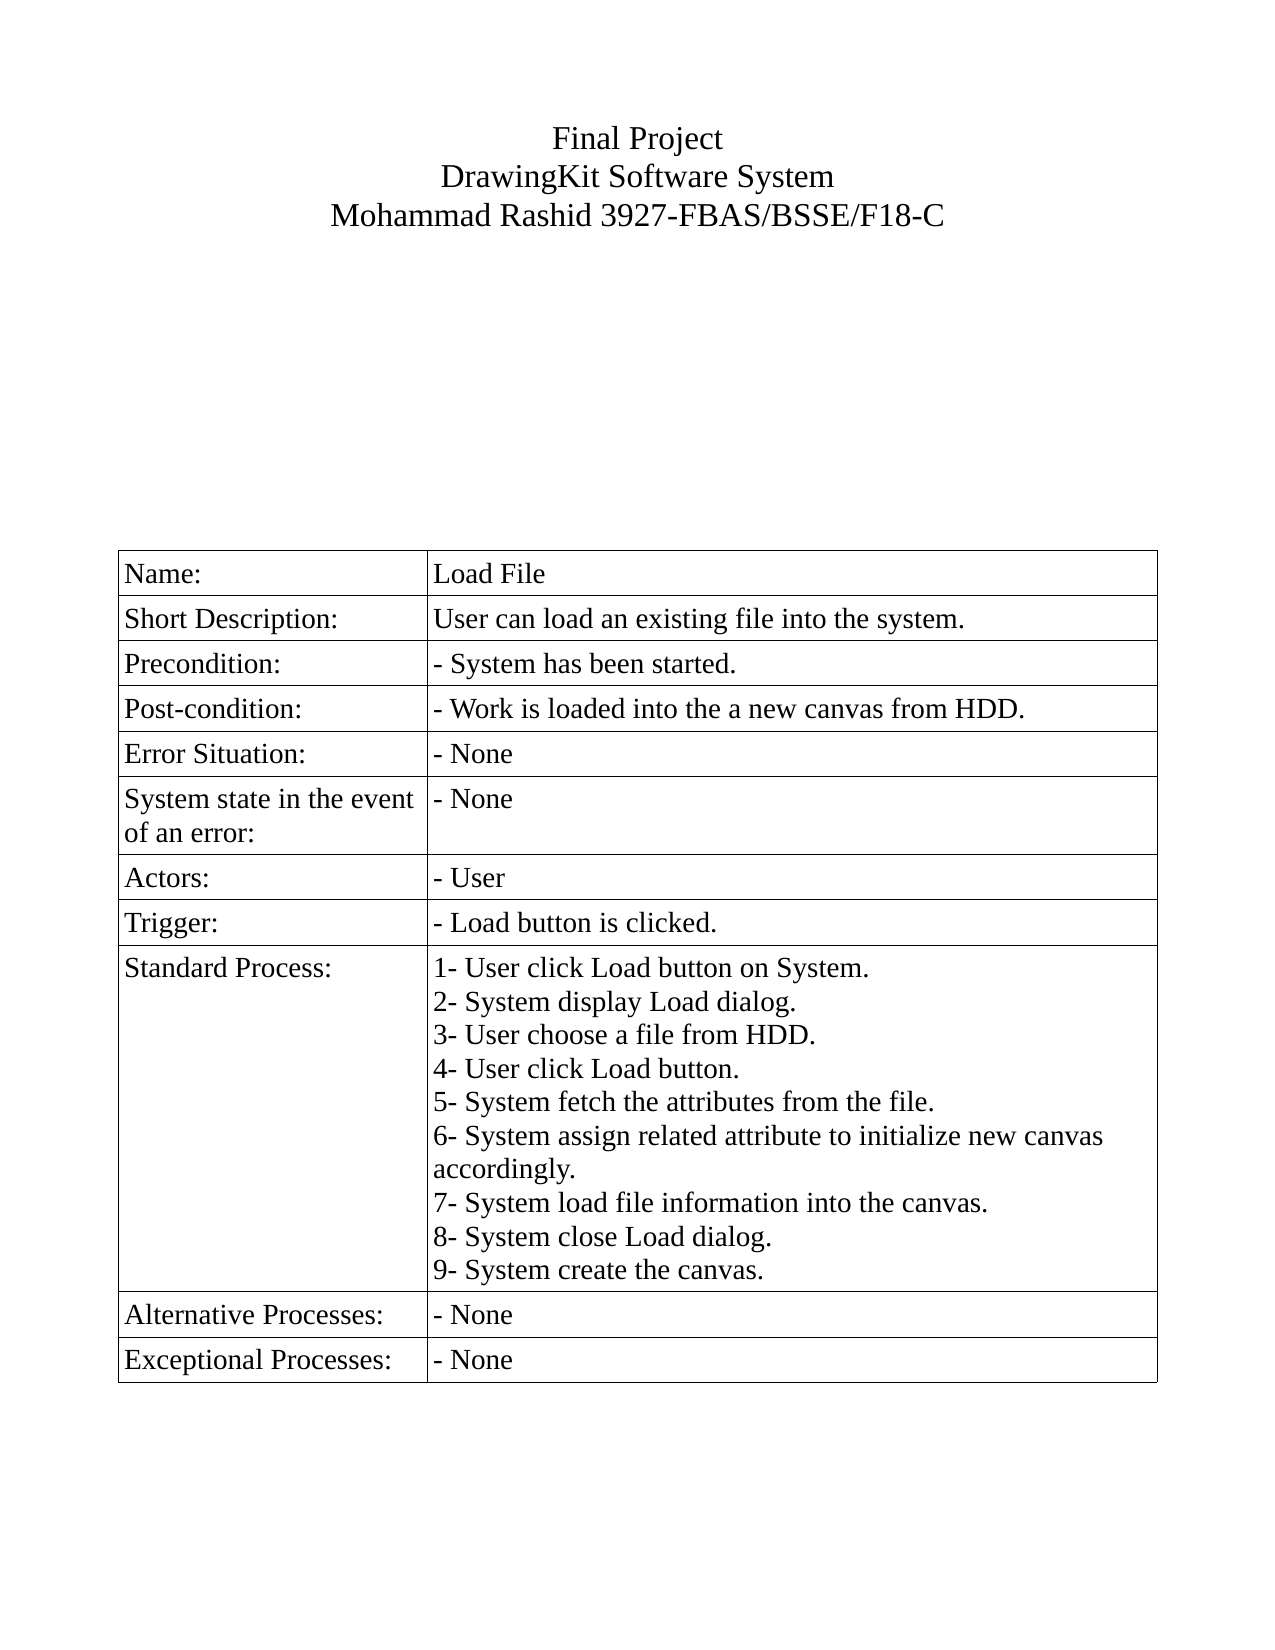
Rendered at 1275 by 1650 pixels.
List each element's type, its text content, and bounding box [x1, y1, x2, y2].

table_cell - None [428, 732, 1157, 776]
table_cell Alternative Processes: [119, 1292, 427, 1337]
table_cell Standard Process: [119, 946, 427, 1291]
table_cell - None [428, 1292, 1157, 1337]
table_cell Error Situation: [119, 732, 427, 776]
table_cell - None [428, 777, 1157, 854]
table_cell - None [428, 1338, 1157, 1382]
table_cell System state in the event of an error: [119, 777, 427, 854]
table_cell 1- User click Load button on System. 2- System display Load dialog. 3- User choose a file from HDD. 4- User click Load button. 5- System fetch the attributes from the file. 6- System assign related attribute to initialize new canvas accordingly. 7- System load file information into the canvas. 8- System close Load dialog. 9- System create the canvas. [428, 946, 1157, 1291]
table_cell Post-condition: [119, 686, 427, 731]
table_cell - Work is loaded into the a new canvas from HDD. [428, 686, 1157, 731]
table_cell Short Description: [119, 596, 427, 640]
table_cell Actors: [119, 855, 427, 899]
table_cell - System has been started. [428, 641, 1157, 685]
table_cell - Load button is clicked. [428, 900, 1157, 944]
table_header Name: [119, 551, 427, 595]
table_cell - User [428, 855, 1157, 899]
table_cell Exceptional Processes: [119, 1338, 427, 1382]
table_cell Precondition: [119, 641, 427, 685]
table_header Load File [428, 551, 1157, 595]
table_cell User can load an existing file into the system. [428, 596, 1157, 640]
table_cell Trigger: [119, 900, 427, 944]
